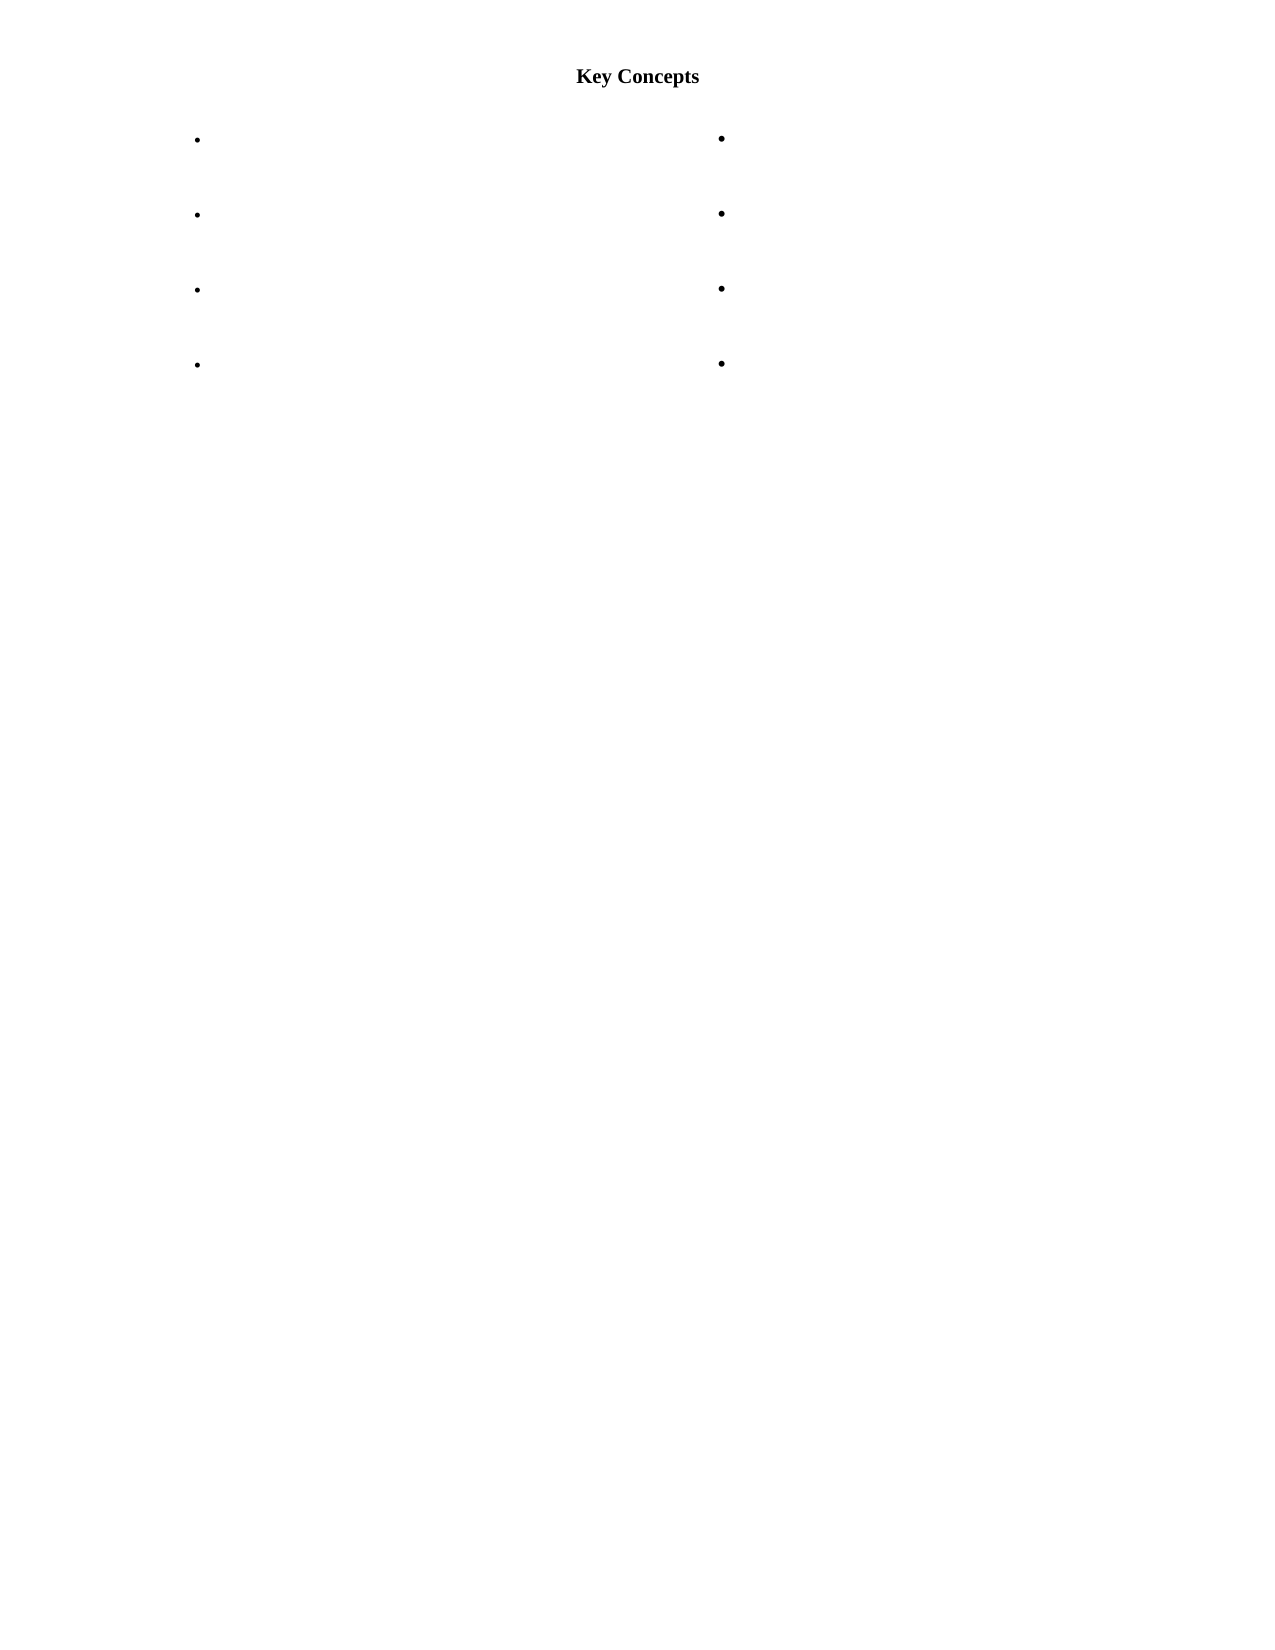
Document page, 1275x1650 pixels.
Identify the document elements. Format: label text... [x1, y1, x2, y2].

text Key Concepts [118, 64, 1157, 88]
text • • [118, 313, 1157, 388]
text • • [118, 163, 1157, 238]
text • • [118, 238, 1157, 313]
text • • [118, 88, 1157, 163]
